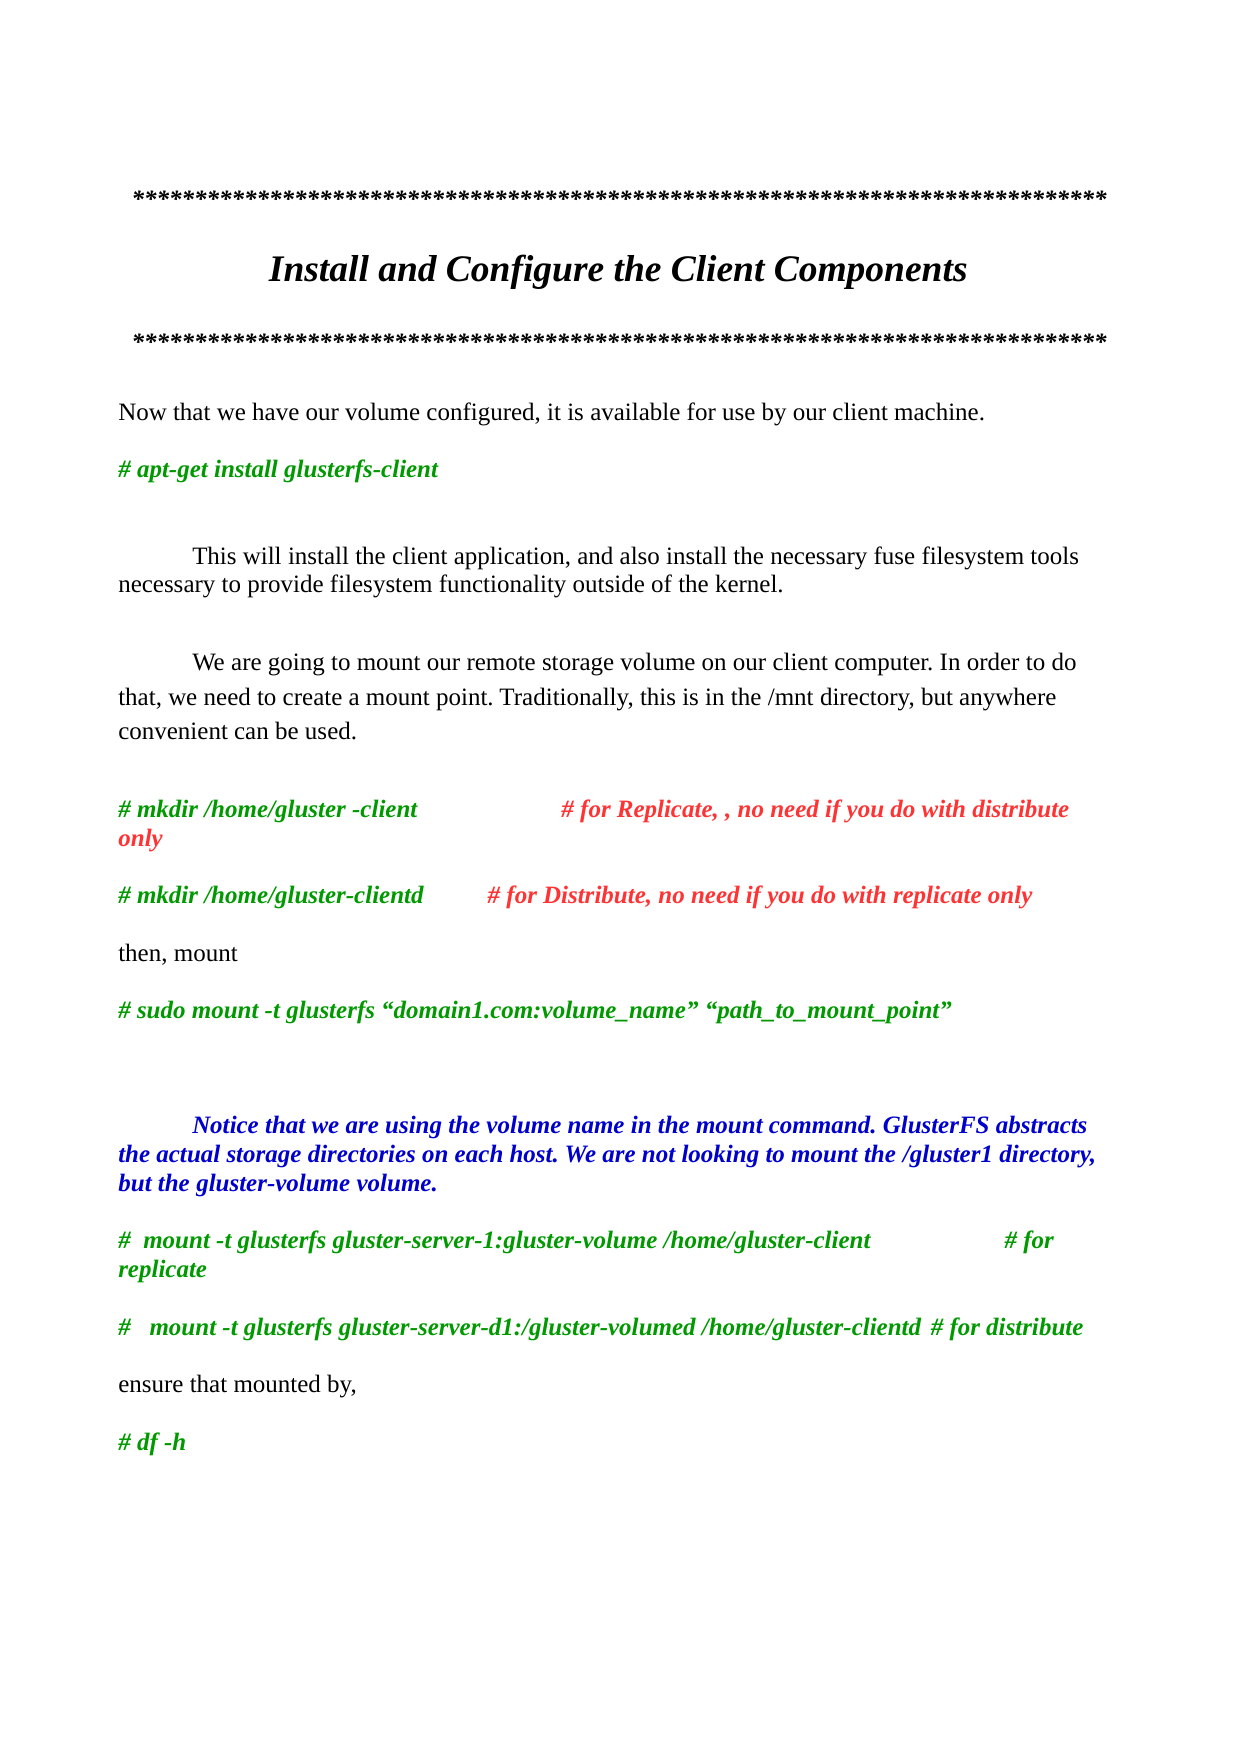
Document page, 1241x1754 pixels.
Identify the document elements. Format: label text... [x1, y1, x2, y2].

subtitle Install and Configure the Client Components [118, 246, 1122, 289]
text # apt-get install glusterfs-client [118, 454, 1122, 483]
text # mkdir /home/gluster-clientd # for Distribute, no need if you do with replicate only [118, 880, 1122, 909]
text # df -h [118, 1427, 1122, 1455]
text We are going to mount our remote storage volume on our client computer. In order to do that, we need to create a mount point. Traditionally, this is in the /mnt directory, but anywhere convenient can be used. [118, 647, 1122, 745]
text then, mount [118, 938, 1122, 967]
text Notice that we are using the volume name in the mount command. GlusterFS abstracts the actual storage directories on each host. We are not looking to mount the /gluster1 directory, but the gluster-volume volume. [118, 1110, 1122, 1197]
text ensure that mounted by, [118, 1369, 1122, 1398]
text Now that we have our volume configured, it is available for use by our client machine. [118, 397, 1122, 426]
text # mkdir /home/gluster -client # for Replicate, , no need if you do with distribute only [118, 794, 1122, 852]
text This will install the client application, and also install the necessary fuse filesystem tools necessary to provide filesystem functionality outside of the kernel. [118, 541, 1122, 598]
subtitle ****************************************************************************** [118, 327, 1122, 356]
text # mount -t glusterfs gluster-server-1:gluster-volume /home/gluster-client # for replicate [118, 1225, 1122, 1283]
text # sudo mount -t glusterfs “domain1.com:volume_name” “path_to_mount_point” [118, 995, 1122, 1024]
text # mount -t glusterfs gluster-server-d1:/gluster-volumed /home/gluster-clientd # for distribute [118, 1312, 1122, 1340]
subtitle ****************************************************************************** [118, 184, 1122, 213]
